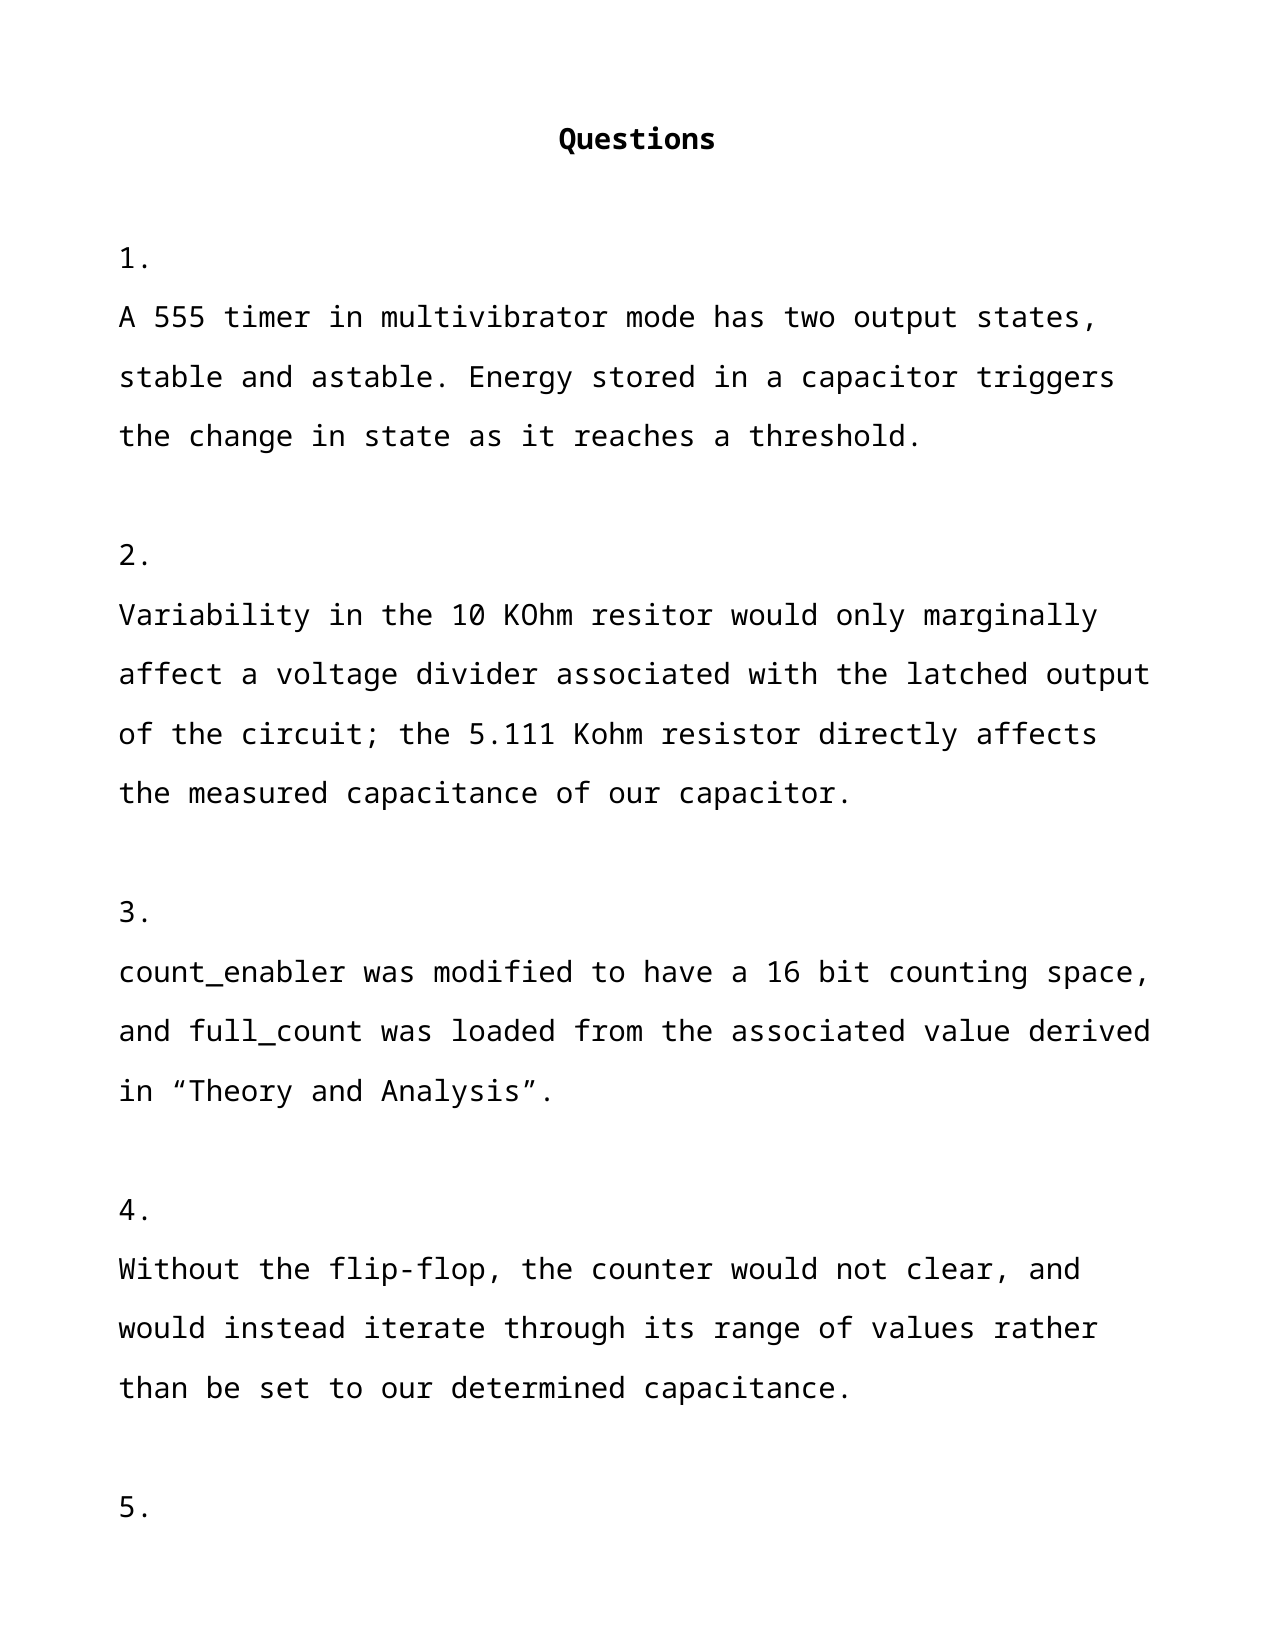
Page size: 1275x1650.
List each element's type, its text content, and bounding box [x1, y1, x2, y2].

text count_enabler was modified to have a 16 bit counting space, and full_count was loaded from the associated value derived in “Theory and Analysis”. [118, 951, 1157, 1109]
text 4. [118, 1189, 1157, 1228]
text 1. [118, 237, 1157, 277]
text Variability in the 10 KOhm resitor would only marginally affect a voltage divider associated with the latched output of the circuit; the 5.111 Kohm resistor directly affects the measured capacitance of our capacitor. [118, 594, 1157, 812]
text 5. [118, 1486, 1157, 1526]
text 2. [118, 534, 1157, 574]
text Questions [118, 118, 1157, 158]
text 3. [118, 891, 1157, 931]
text A 555 timer in multivibrator mode has two output states, stable and astable. Energy stored in a capacitor triggers the change in state as it reaches a threshold. [118, 297, 1157, 455]
text Without the flip-flop, the counter would not clear, and would instead iterate through its range of values rather than be set to our determined capacitance. [118, 1248, 1157, 1407]
